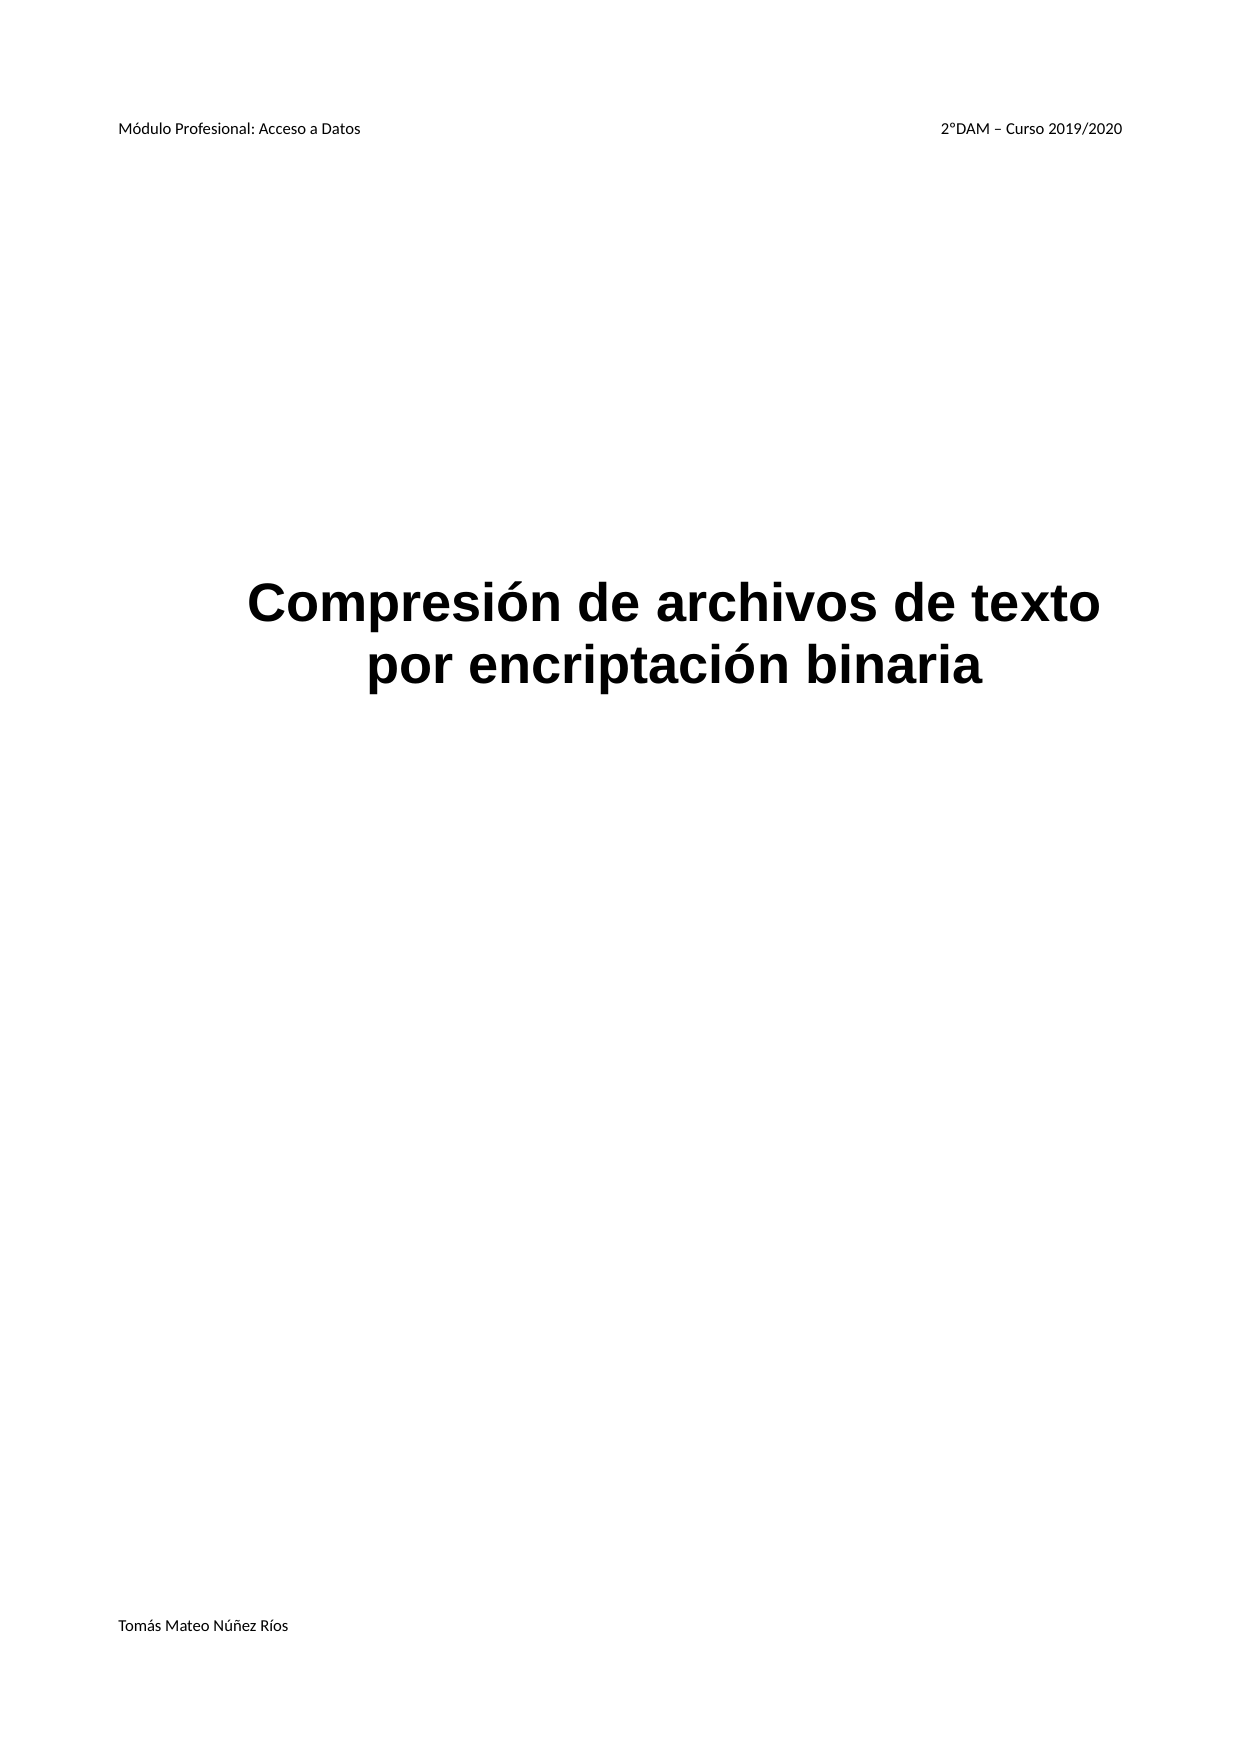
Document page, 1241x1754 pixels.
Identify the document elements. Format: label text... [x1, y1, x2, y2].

text por encriptación binaria [118, 633, 1122, 695]
text Compresión de archivos de texto [118, 570, 1122, 633]
